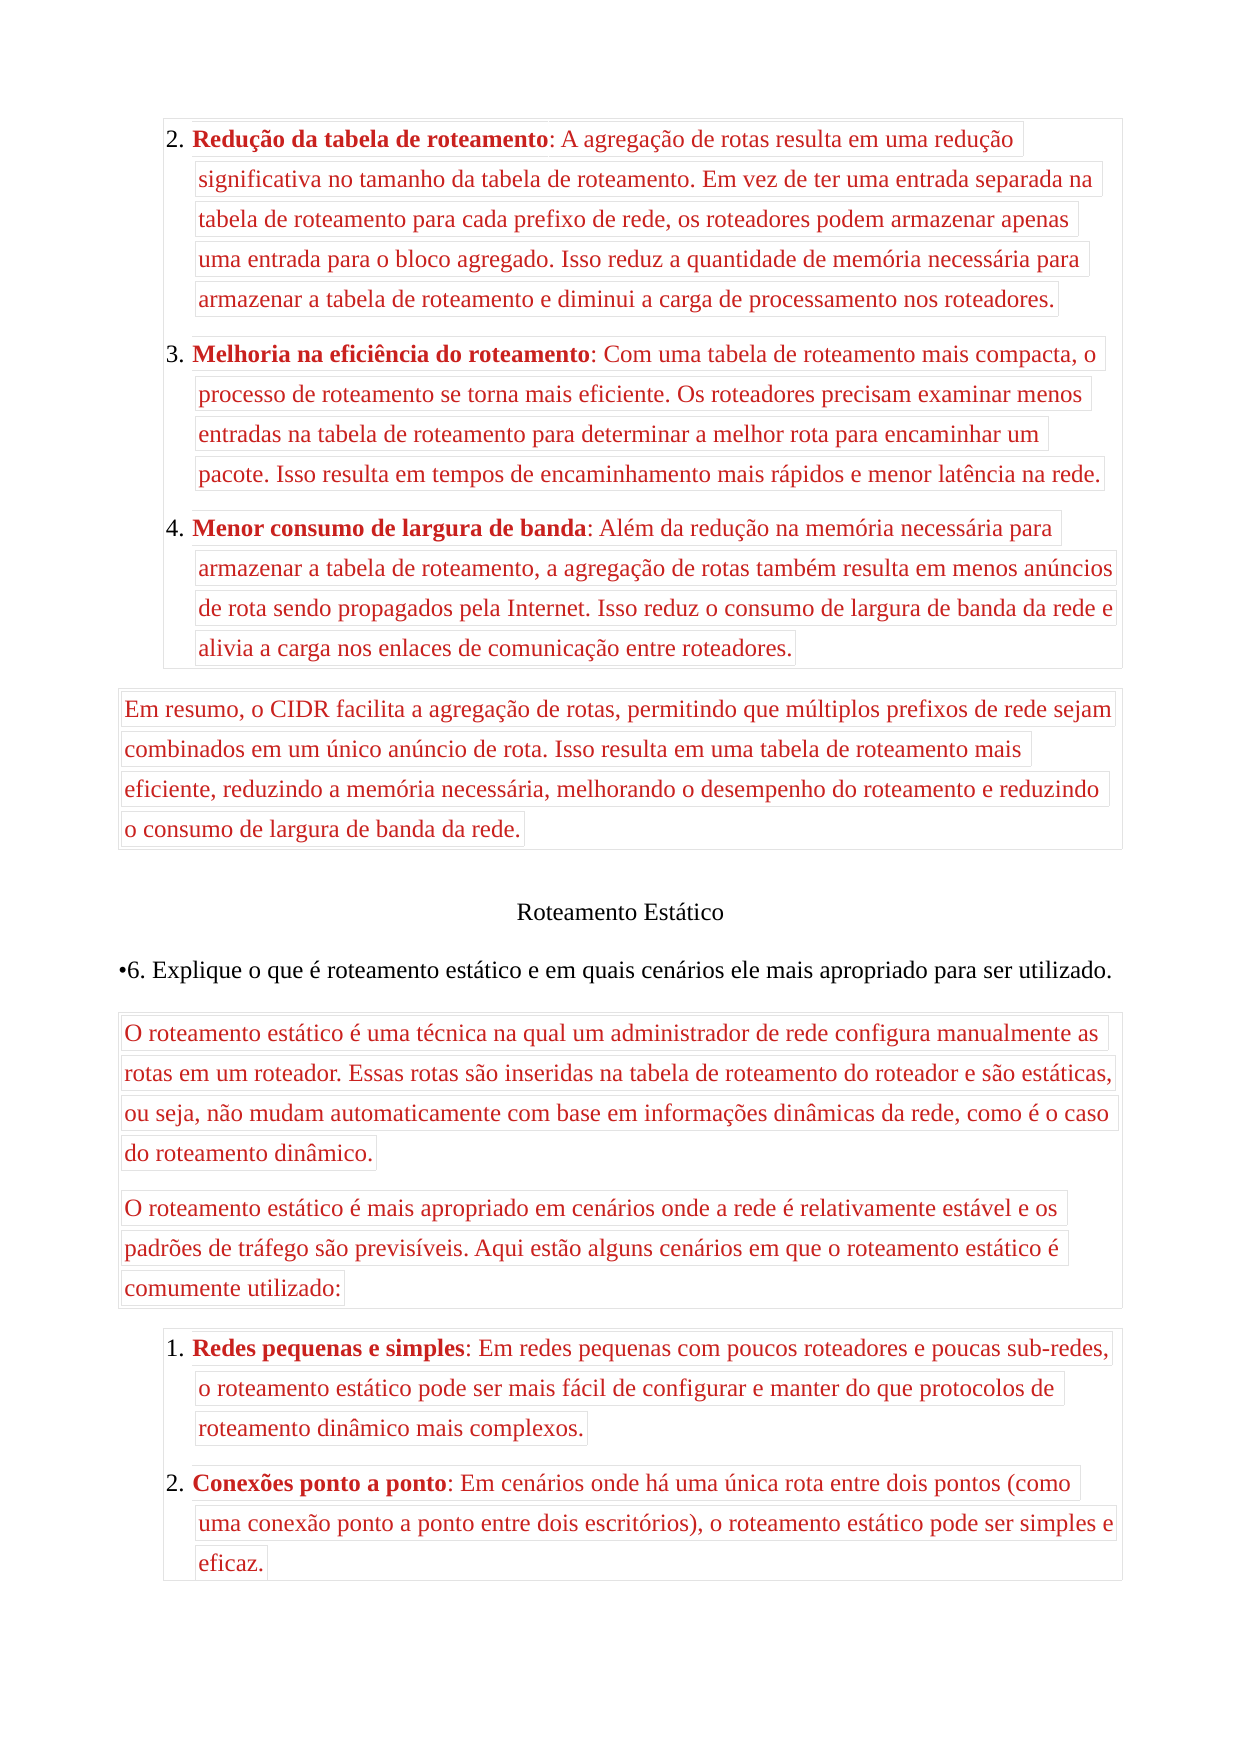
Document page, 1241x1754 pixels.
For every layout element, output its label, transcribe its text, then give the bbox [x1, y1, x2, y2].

text Roteamento Estático [118, 897, 1122, 926]
list Melhoria na eficiência do roteamento: Com uma tabela de roteamento mais compacta, o processo de roteamento se torna mais eficiente. Os roteadores precisam examinar menos entradas na tabela de roteamento para determinar a melhor rota para encaminhar um pacote. Isso resulta em tempos de encaminhamento mais rápidos e menor latência na rede. [164, 333, 1122, 491]
list Redução da tabela de roteamento: A agregação de rotas resulta em uma redução significativa no tamanho da tabela de roteamento. Em vez de ter uma entrada separada na tabela de roteamento para cada prefixo de rede, os roteadores podem armazenar apenas uma entrada para o bloco agregado. Isso reduz a quantidade de memória necessária para armazenar a tabela de roteamento e diminui a carga de processamento nos roteadores. [164, 119, 1122, 316]
text O roteamento estático é uma técnica na qual um administrador de rede configura manualmente as rotas em um roteador. Essas rotas são inseridas na tabela de roteamento do roteador e são estáticas, ou seja, não mudam automaticamente com base em informações dinâmicas da rede, como é o caso do roteamento dinâmico. [119, 1013, 1122, 1170]
list Menor consumo de largura de banda: Além da redução na memória necessária para armazenar a tabela de roteamento, a agregação de rotas também resulta em menos anúncios de rota sendo propagados pela Internet. Isso reduz o consumo de largura de banda da rede e alivia a carga nos enlaces de comunicação entre roteadores. [164, 507, 1122, 668]
text •6. Explique o que é roteamento estático e em quais cenários ele mais apropriado para ser utilizado. [118, 955, 1122, 983]
list Redes pequenas e simples: Em redes pequenas com poucos roteadores e poucas sub-redes, o roteamento estático pode ser mais fácil de configurar e manter do que protocolos de roteamento dinâmico mais complexos. [164, 1329, 1122, 1445]
text Em resumo, o CIDR facilita a agregação de rotas, permitindo que múltiplos prefixos de rede sejam combinados em um único anúncio de rota. Isso resulta em uma tabela de roteamento mais eficiente, reduzindo a memória necessária, melhorando o desempenho do roteamento e reduzindo o consumo de largura de banda da rede. [119, 689, 1122, 849]
list Conexões ponto a ponto: Em cenários onde há uma única rota entre dois pontos (como uma conexão ponto a ponto entre dois escritórios), o roteamento estático pode ser simples e eficaz. [164, 1462, 1122, 1580]
text O roteamento estático é mais apropriado em cenários onde a rede é relativamente estável e os padrões de tráfego são previsíveis. Aqui estão alguns cenários em que o roteamento estático é comumente utilizado: [119, 1187, 1122, 1308]
